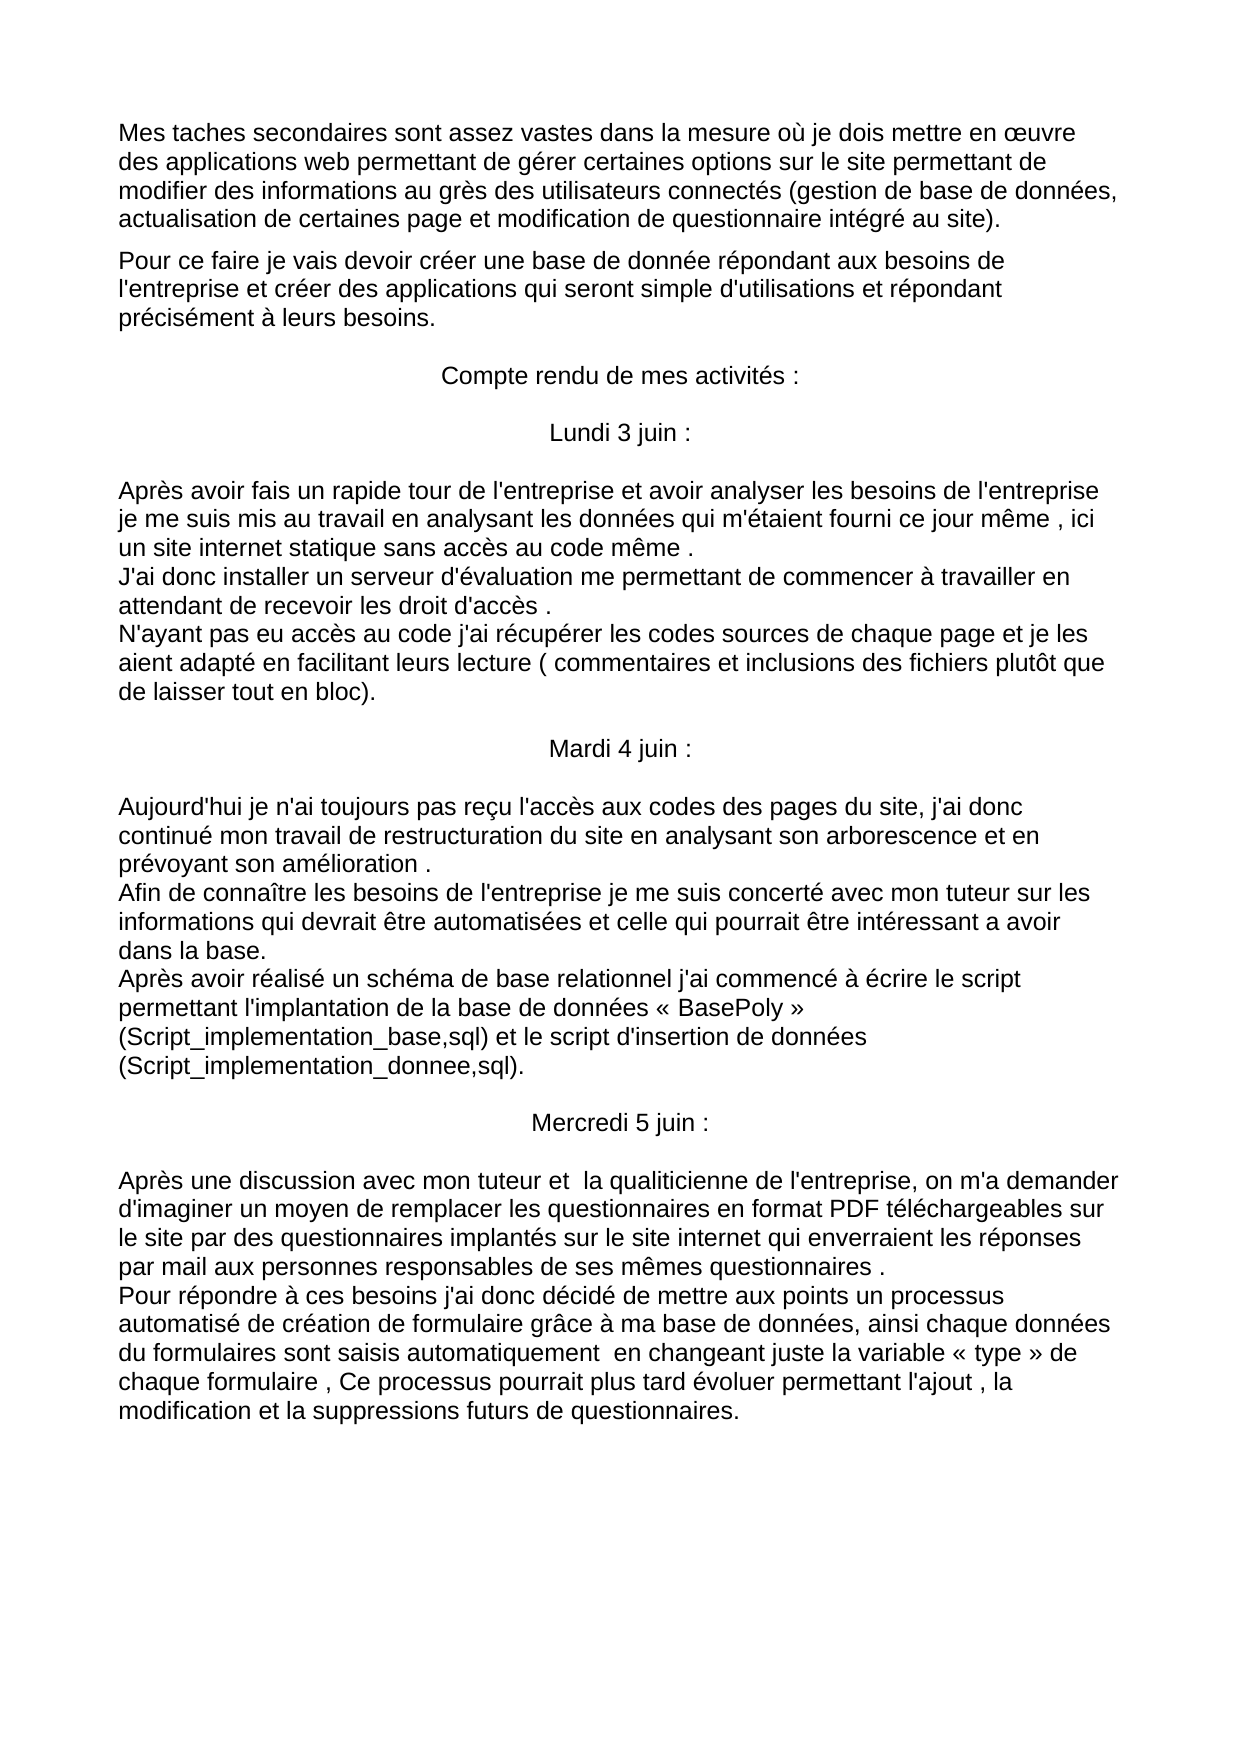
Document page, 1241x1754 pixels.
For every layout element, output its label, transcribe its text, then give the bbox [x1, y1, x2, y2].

text Après avoir fais un rapide tour de l'entreprise et avoir analyser les besoins de l'entreprise je me suis mis au travail en analysant les données qui m'étaient fourni ce jour même , ici un site internet statique sans accès au code même . [118, 476, 1122, 562]
text Mercredi 5 juin : [118, 1108, 1122, 1137]
text Mes taches secondaires sont assez vastes dans la mesure où je dois mettre en œuvre des applications web permettant de gérer certaines options sur le site permettant de modifier des informations au grès des utilisateurs connectés (gestion de base de données, actualisation de certaines page et modification de questionnaire intégré au site). [118, 118, 1122, 233]
text Après une discussion avec mon tuteur et la qualiticienne de l'entreprise, on m'a demander d'imaginer un moyen de remplacer les questionnaires en format PDF téléchargeables sur le site par des questionnaires implantés sur le site internet qui enverraient les réponses par mail aux personnes responsables de ses mêmes questionnaires . [118, 1166, 1122, 1281]
text Afin de connaître les besoins de l'entreprise je me suis concerté avec mon tuteur sur les informations qui devrait être automatisées et celle qui pourrait être intéressant a avoir dans la base. [118, 878, 1122, 964]
text Pour répondre à ces besoins j'ai donc décidé de mettre aux points un processus automatisé de création de formulaire grâce à ma base de données, ainsi chaque données du formulaires sont saisis automatiquement en changeant juste la variable « type » de chaque formulaire , Ce processus pourrait plus tard évoluer permettant l'ajout , la modification et la suppressions futurs de questionnaires. [118, 1281, 1122, 1424]
text Aujourd'hui je n'ai toujours pas reçu l'accès aux codes des pages du site, j'ai donc continué mon travail de restructuration du site en analysant son arborescence et en prévoyant son amélioration . [118, 792, 1122, 878]
text Compte rendu de mes activités : [118, 361, 1122, 389]
text J'ai donc installer un serveur d'évaluation me permettant de commencer à travailler en attendant de recevoir les droit d'accès . [118, 562, 1122, 619]
text Après avoir réalisé un schéma de base relationnel j'ai commencé à écrire le script permettant l'implantation de la base de données « BasePoly » (Script_implementation_base,sql) et le script d'insertion de données (Script_implementation_donnee,sql). [118, 964, 1122, 1079]
text Lundi 3 juin : [118, 418, 1122, 447]
text Pour ce faire je vais devoir créer une base de donnée répondant aux besoins de l'entreprise et créer des applications qui seront simple d'utilisations et répondant précisément à leurs besoins. [118, 246, 1122, 332]
text Mardi 4 juin : [118, 734, 1122, 763]
text N'ayant pas eu accès au code j'ai récupérer les codes sources de chaque page et je les aient adapté en facilitant leurs lecture ( commentaires et inclusions des fichiers plutôt que de laisser tout en bloc). [118, 619, 1122, 706]
